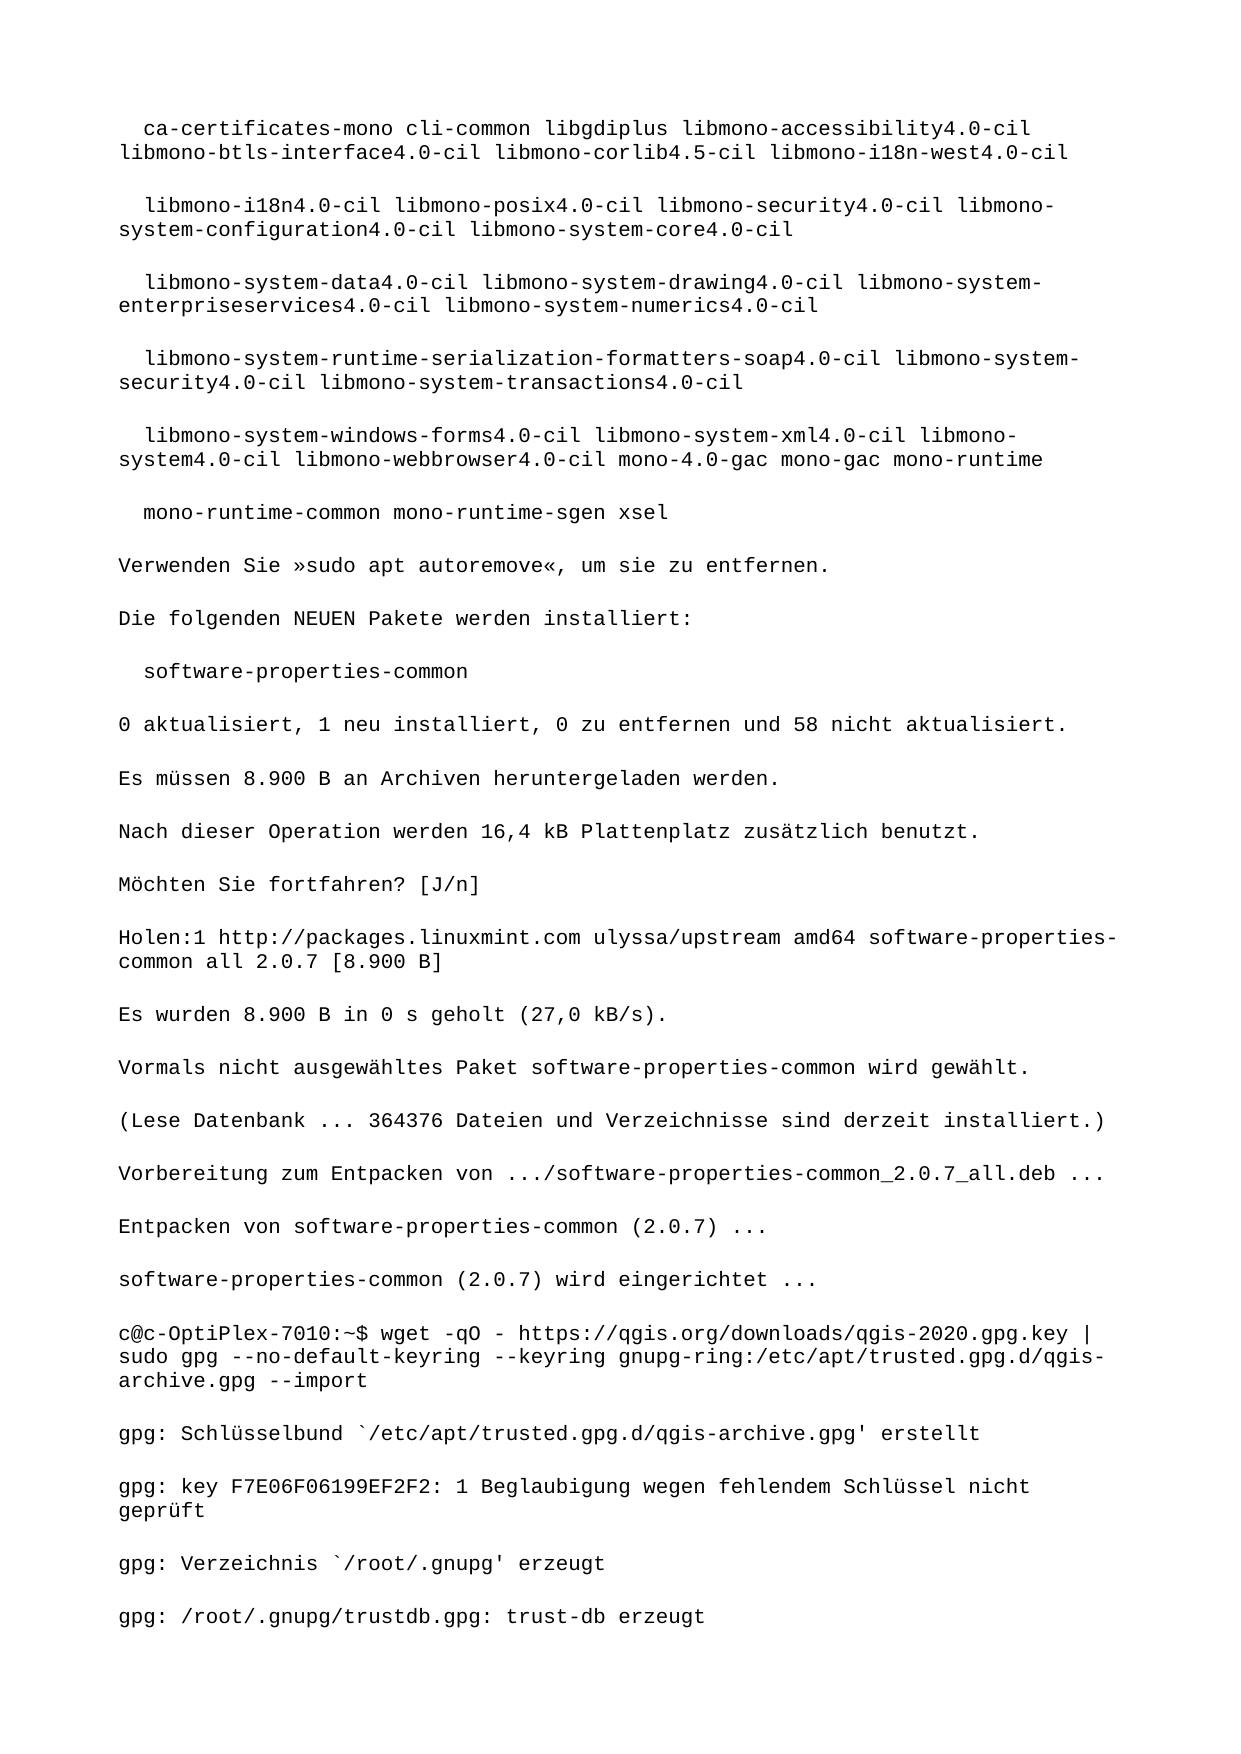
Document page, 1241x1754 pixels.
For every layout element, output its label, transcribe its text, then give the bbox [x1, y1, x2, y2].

text Es müssen 8.900 B an Archiven heruntergeladen werden. [118, 768, 1122, 791]
text Entpacken von software-properties-common (2.0.7) ... [118, 1216, 1122, 1240]
text libmono-system-windows-forms4.0-cil libmono-system-xml4.0-cil libmono-system4.0-cil libmono-webbrowser4.0-cil mono-4.0-gac mono-gac mono-runtime [118, 425, 1122, 472]
text Verwenden Sie »sudo apt autoremove«, um sie zu entfernen. [118, 555, 1122, 579]
text gpg: key F7E06F06199EF2F2: 1 Beglaubigung wegen fehlendem Schlüssel nicht geprüft [118, 1476, 1122, 1523]
text software-properties-common [118, 661, 1122, 685]
text libmono-system-data4.0-cil libmono-system-drawing4.0-cil libmono-system-enterpriseservices4.0-cil libmono-system-numerics4.0-cil [118, 272, 1122, 319]
text libmono-system-runtime-serialization-formatters-soap4.0-cil libmono-system-security4.0-cil libmono-system-transactions4.0-cil [118, 348, 1122, 396]
text c@c-OptiPlex-7010:~$ wget -qO - https://qgis.org/downloads/qgis-2020.gpg.key | sudo gpg --no-default-keyring --keyring gnupg-ring:/etc/apt/trusted.gpg.d/qgis-archive.gpg --import [118, 1322, 1122, 1393]
text 0 aktualisiert, 1 neu installiert, 0 zu entfernen und 58 nicht aktualisiert. [118, 714, 1122, 738]
text Holen:1 http://packages.linuxmint.com ulyssa/upstream amd64 software-properties-common all 2.0.7 [8.900 B] [118, 927, 1122, 974]
text ca-certificates-mono cli-common libgdiplus libmono-accessibility4.0-cil libmono-btls-interface4.0-cil libmono-corlib4.5-cil libmono-i18n-west4.0-cil [118, 118, 1122, 165]
text software-properties-common (2.0.7) wird eingerichtet ... [118, 1269, 1122, 1293]
text mono-runtime-common mono-runtime-sgen xsel [118, 502, 1122, 526]
text Möchten Sie fortfahren? [J/n] [118, 874, 1122, 897]
text Vormals nicht ausgewähltes Paket software-properties-common wird gewählt. [118, 1057, 1122, 1081]
text Vorbereitung zum Entpacken von .../software-properties-common_2.0.7_all.deb ... [118, 1163, 1122, 1187]
text libmono-i18n4.0-cil libmono-posix4.0-cil libmono-security4.0-cil libmono-system-configuration4.0-cil libmono-system-core4.0-cil [118, 195, 1122, 242]
text Die folgenden NEUEN Pakete werden installiert: [118, 608, 1122, 632]
text Nach dieser Operation werden 16,4 kB Plattenplatz zusätzlich benutzt. [118, 821, 1122, 844]
text gpg: Verzeichnis `/root/.gnupg' erzeugt [118, 1553, 1122, 1576]
text gpg: /root/.gnupg/trustdb.gpg: trust-db erzeugt [118, 1606, 1122, 1629]
text (Lese Datenbank ... 364376 Dateien und Verzeichnisse sind derzeit installiert.) [118, 1110, 1122, 1134]
text gpg: Schlüsselbund `/etc/apt/trusted.gpg.d/qgis-archive.gpg' erstellt [118, 1423, 1122, 1447]
text Es wurden 8.900 B in 0 s geholt (27,0 kB/s). [118, 1004, 1122, 1027]
